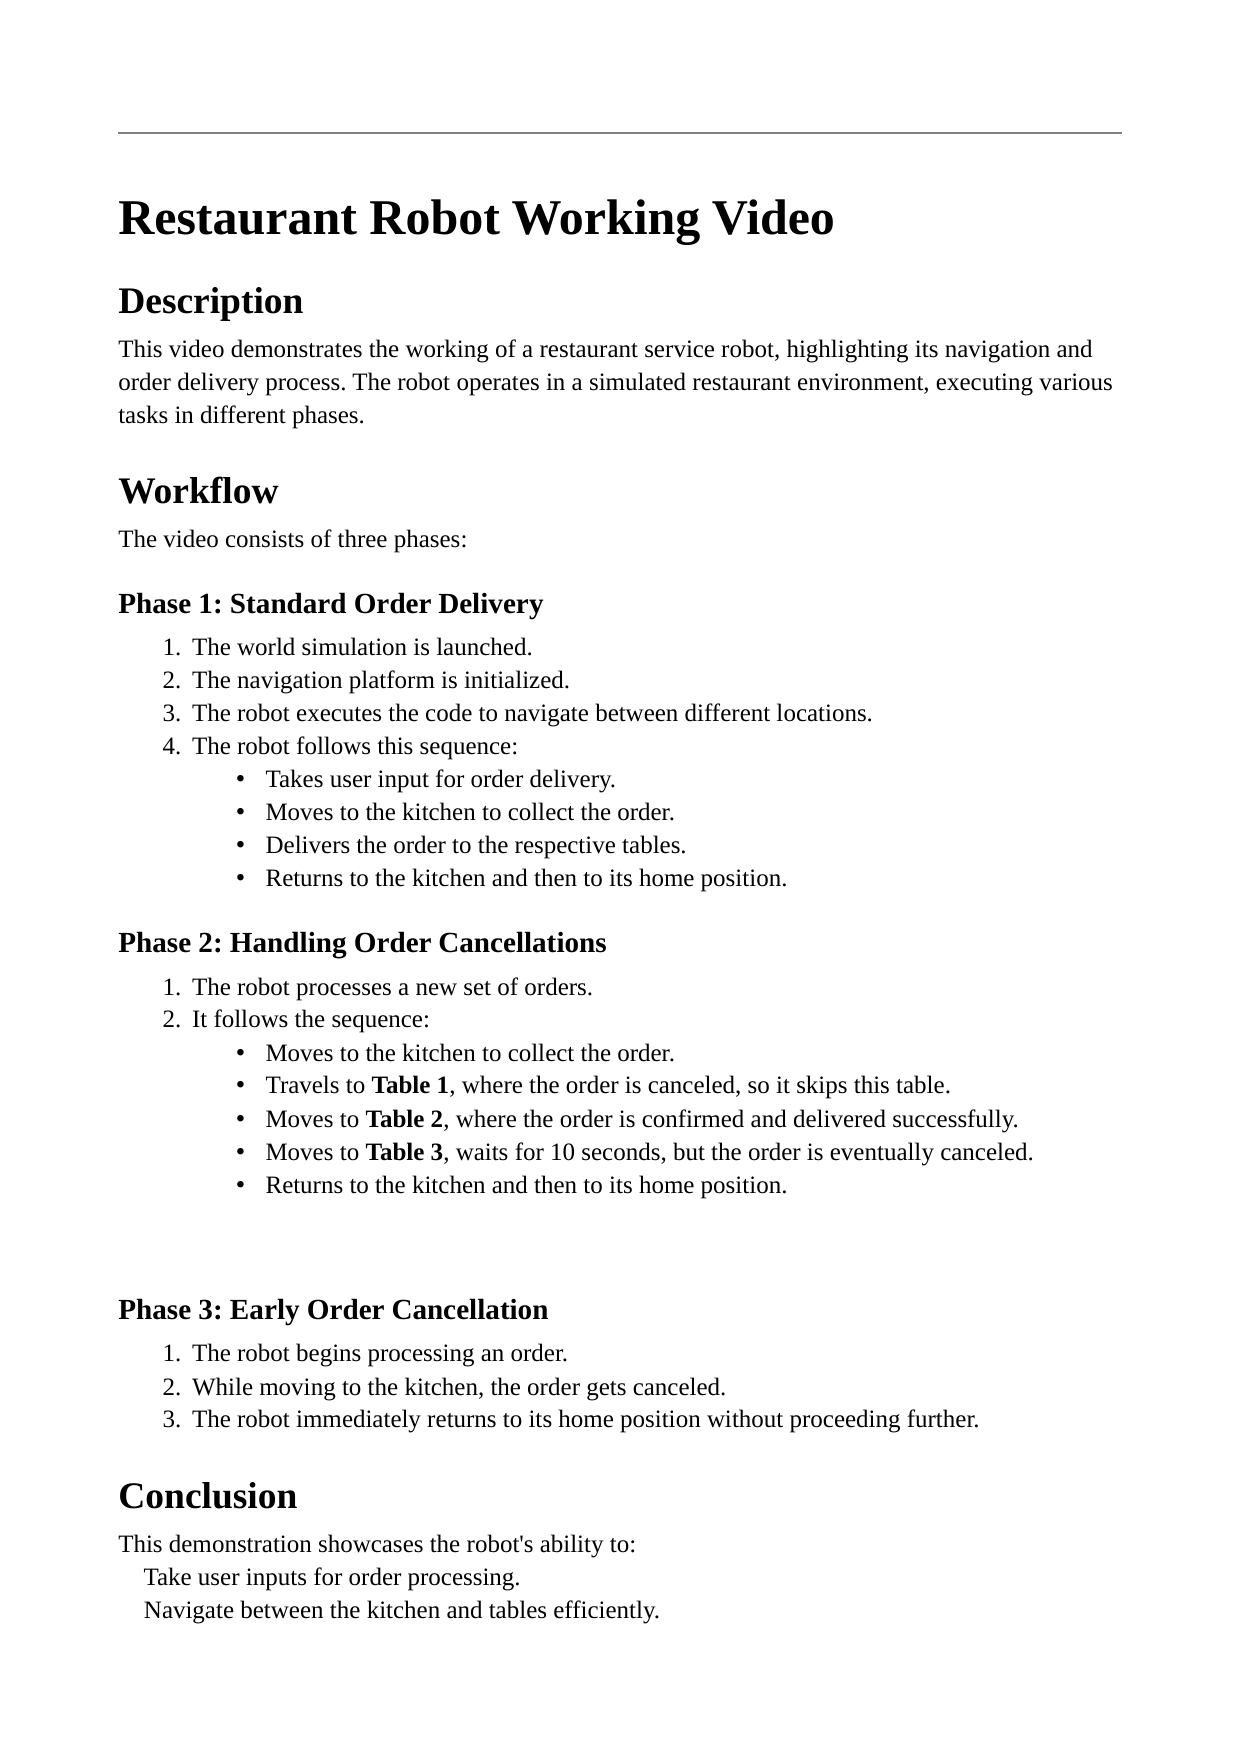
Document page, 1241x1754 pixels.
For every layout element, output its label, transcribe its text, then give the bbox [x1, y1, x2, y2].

list It follows the sequence: [162, 1004, 1122, 1033]
subtitle Workflow [118, 468, 1122, 511]
subtitle Restaurant Robot Working Video [118, 187, 1122, 245]
list Returns to the kitchen and then to its home position. [236, 863, 1122, 892]
list While moving to the kitchen, the order gets canceled. [162, 1372, 1122, 1400]
list The robot immediately returns to its home position without proceeding further. [162, 1404, 1122, 1433]
list Moves to the kitchen to collect the order. [236, 797, 1122, 826]
list The robot processes a new set of orders. [162, 972, 1122, 1000]
list The navigation platform is initialized. [162, 665, 1122, 694]
list Moves to Table 2, where the order is confirmed and delivered successfully. [236, 1104, 1122, 1132]
list The world simulation is launched. [162, 632, 1122, 661]
list The robot executes the code to navigate between different locations. [162, 698, 1122, 727]
list Delivers the order to the respective tables. [236, 830, 1122, 859]
text This demonstration showcases the robot's ability to: ✅ Take user inputs for order processing. ✅ Navigate between the kitchen and tables efficiently. [118, 1529, 1122, 1623]
list Travels to Table 1, where the order is canceled, so it skips this table. [236, 1071, 1122, 1099]
text This video demonstrates the working of a restaurant service robot, highlighting its navigation and order delivery process. The robot operates in a simulated restaurant environment, executing various tasks in different phases. [118, 334, 1122, 429]
list Returns to the kitchen and then to its home position. [236, 1170, 1122, 1198]
list The robot begins processing an order. [162, 1338, 1122, 1367]
list Moves to the kitchen to collect the order. [236, 1038, 1122, 1066]
list Takes user input for order delivery. [236, 764, 1122, 793]
subtitle Phase 3: Early Order Cancellation [118, 1292, 1122, 1326]
subtitle Description [118, 278, 1122, 321]
subtitle Conclusion [118, 1473, 1122, 1516]
subtitle Phase 2: Handling Order Cancellations [118, 926, 1122, 959]
subtitle Phase 1: Standard Order Delivery [118, 586, 1122, 620]
list Moves to Table 3, waits for 10 seconds, but the order is eventually canceled. [236, 1137, 1122, 1165]
text The video consists of three phases: [118, 524, 1122, 553]
list The robot follows this sequence: [162, 731, 1122, 760]
